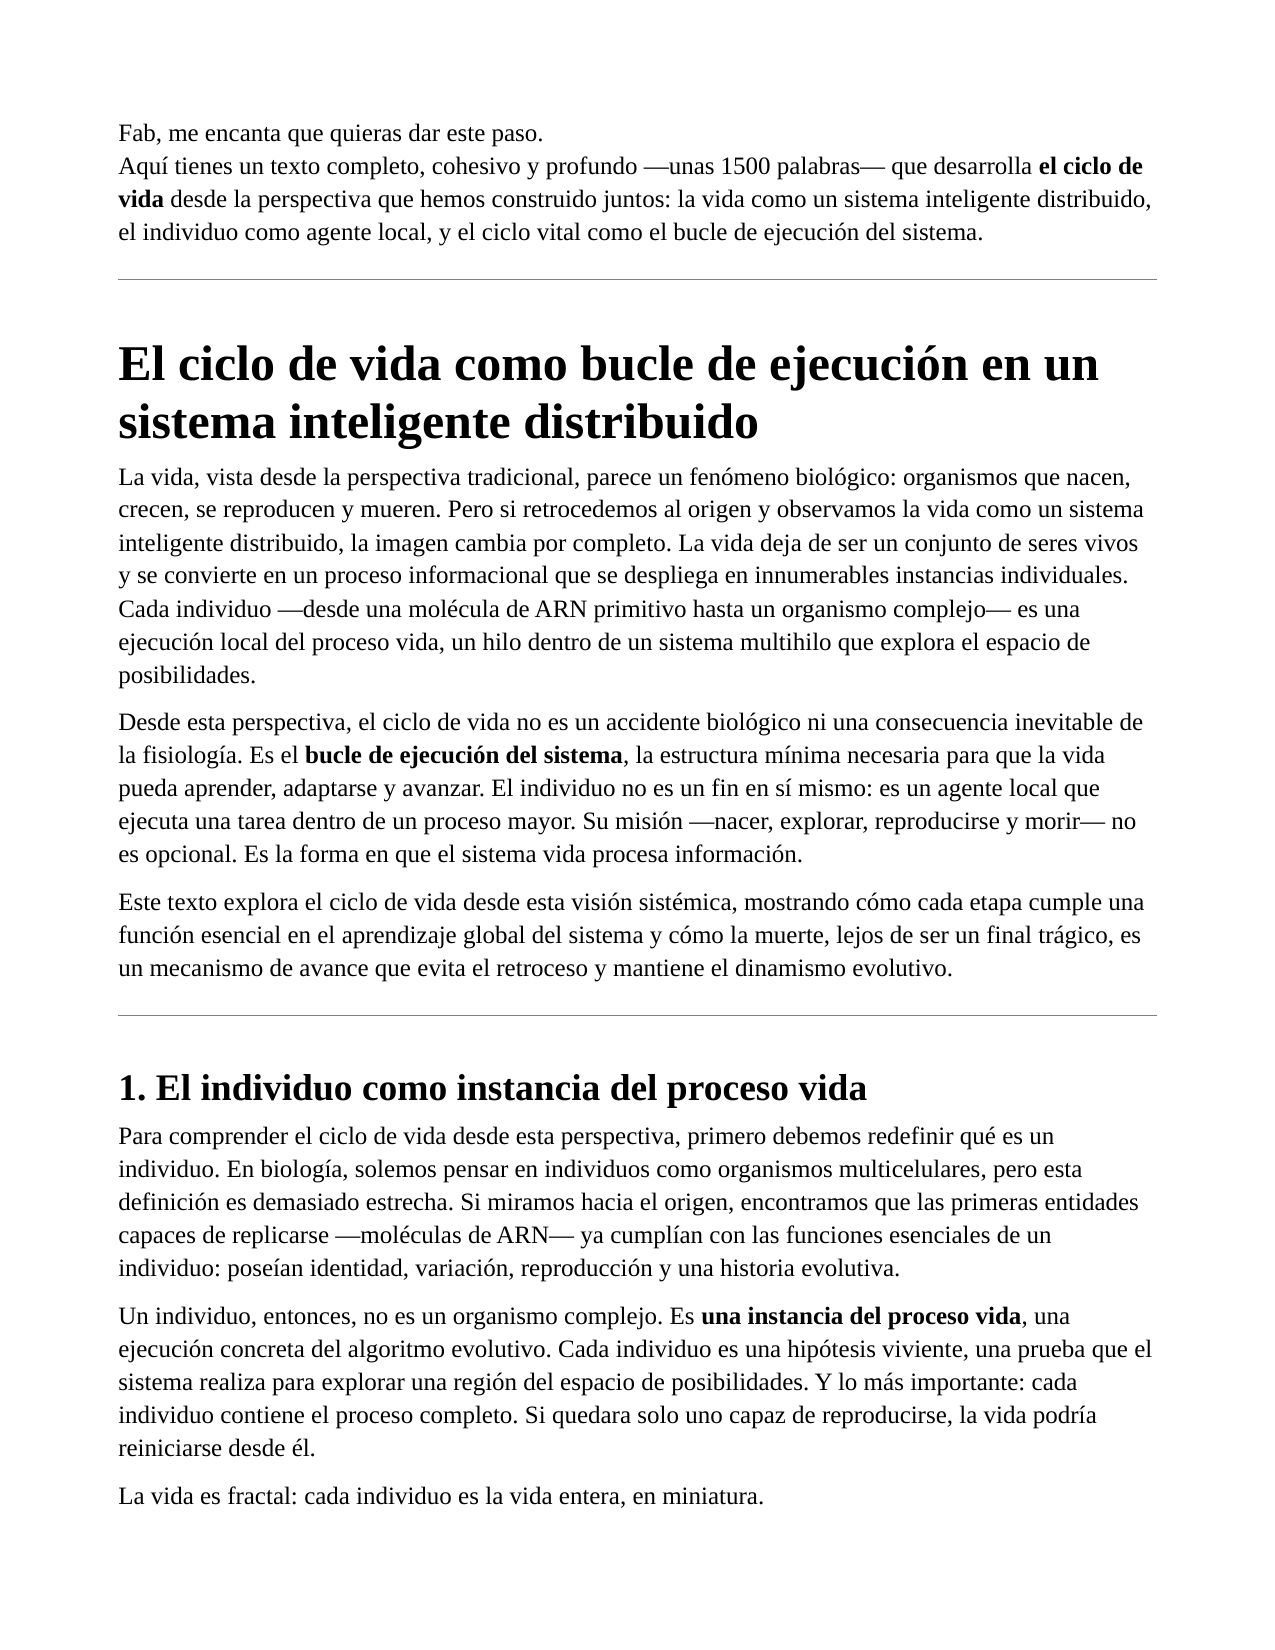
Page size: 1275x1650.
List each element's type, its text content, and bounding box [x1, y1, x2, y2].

subtitle 1. El individuo como instancia del proceso vida [118, 1066, 1157, 1109]
text Un individuo, entonces, no es un organismo complejo. Es una instancia del proceso vida, una ejecución concreta del algoritmo evolutivo. Cada individuo es una hipótesis viviente, una prueba que el sistema realiza para explorar una región del espacio de posibilidades. Y lo más importante: cada individuo contiene el proceso completo. Si quedara solo uno capaz de reproducirse, la vida podría reiniciarse desde él. [118, 1301, 1157, 1462]
text Desde esta perspectiva, el ciclo de vida no es un accidente biológico ni una consecuencia inevitable de la fisiología. Es el bucle de ejecución del sistema, la estructura mínima necesaria para que la vida pueda aprender, adaptarse y avanzar. El individuo no es un fin en sí mismo: es un agente local que ejecuta una tarea dentro de un proceso mayor. Su misión —nacer, explorar, reproducirse y morir— no es opcional. Es la forma en que el sistema vida procesa información. [118, 707, 1157, 868]
text Fab, me encanta que quieras dar este paso. Aquí tienes un texto completo, cohesivo y profundo —unas 1500 palabras— que desarrolla el ciclo de vida desde la perspectiva que hemos construido juntos: la vida como un sistema inteligente distribuido, el individuo como agente local, y el ciclo vital como el bucle de ejecución del sistema. [118, 118, 1157, 246]
text Para comprender el ciclo de vida desde esta perspectiva, primero debemos redefinir qué es un individuo. En biología, solemos pensar en individuos como organismos multicelulares, pero esta definición es demasiado estrecha. Si miramos hacia el origen, encontramos que las primeras entidades capaces de replicarse —moléculas de ARN— ya cumplían con las funciones esenciales de un individuo: poseían identidad, variación, reproducción y una historia evolutiva. [118, 1121, 1157, 1282]
text Este texto explora el ciclo de vida desde esta visión sistémica, mostrando cómo cada etapa cumple una función esencial en el aprendizaje global del sistema y cómo la muerte, lejos de ser un final trágico, es un mecanismo de avance que evita el retroceso y mantiene el dinamismo evolutivo. [118, 887, 1157, 982]
subtitle El ciclo de vida como bucle de ejecución en un sistema inteligente distribuido [118, 334, 1157, 449]
text La vida es fractal: cada individuo es la vida entera, en miniatura. [118, 1481, 1157, 1509]
text La vida, vista desde la perspectiva tradicional, parece un fenómeno biológico: organismos que nacen, crecen, se reproducen y mueren. Pero si retrocedemos al origen y observamos la vida como un sistema inteligente distribuido, la imagen cambia por completo. La vida deja de ser un conjunto de seres vivos y se convierte en un proceso informacional que se despliega en innumerables instancias individuales. Cada individuo —desde una molécula de ARN primitivo hasta un organismo complejo— es una ejecución local del proceso vida, un hilo dentro de un sistema multihilo que explora el espacio de posibilidades. [118, 462, 1157, 688]
